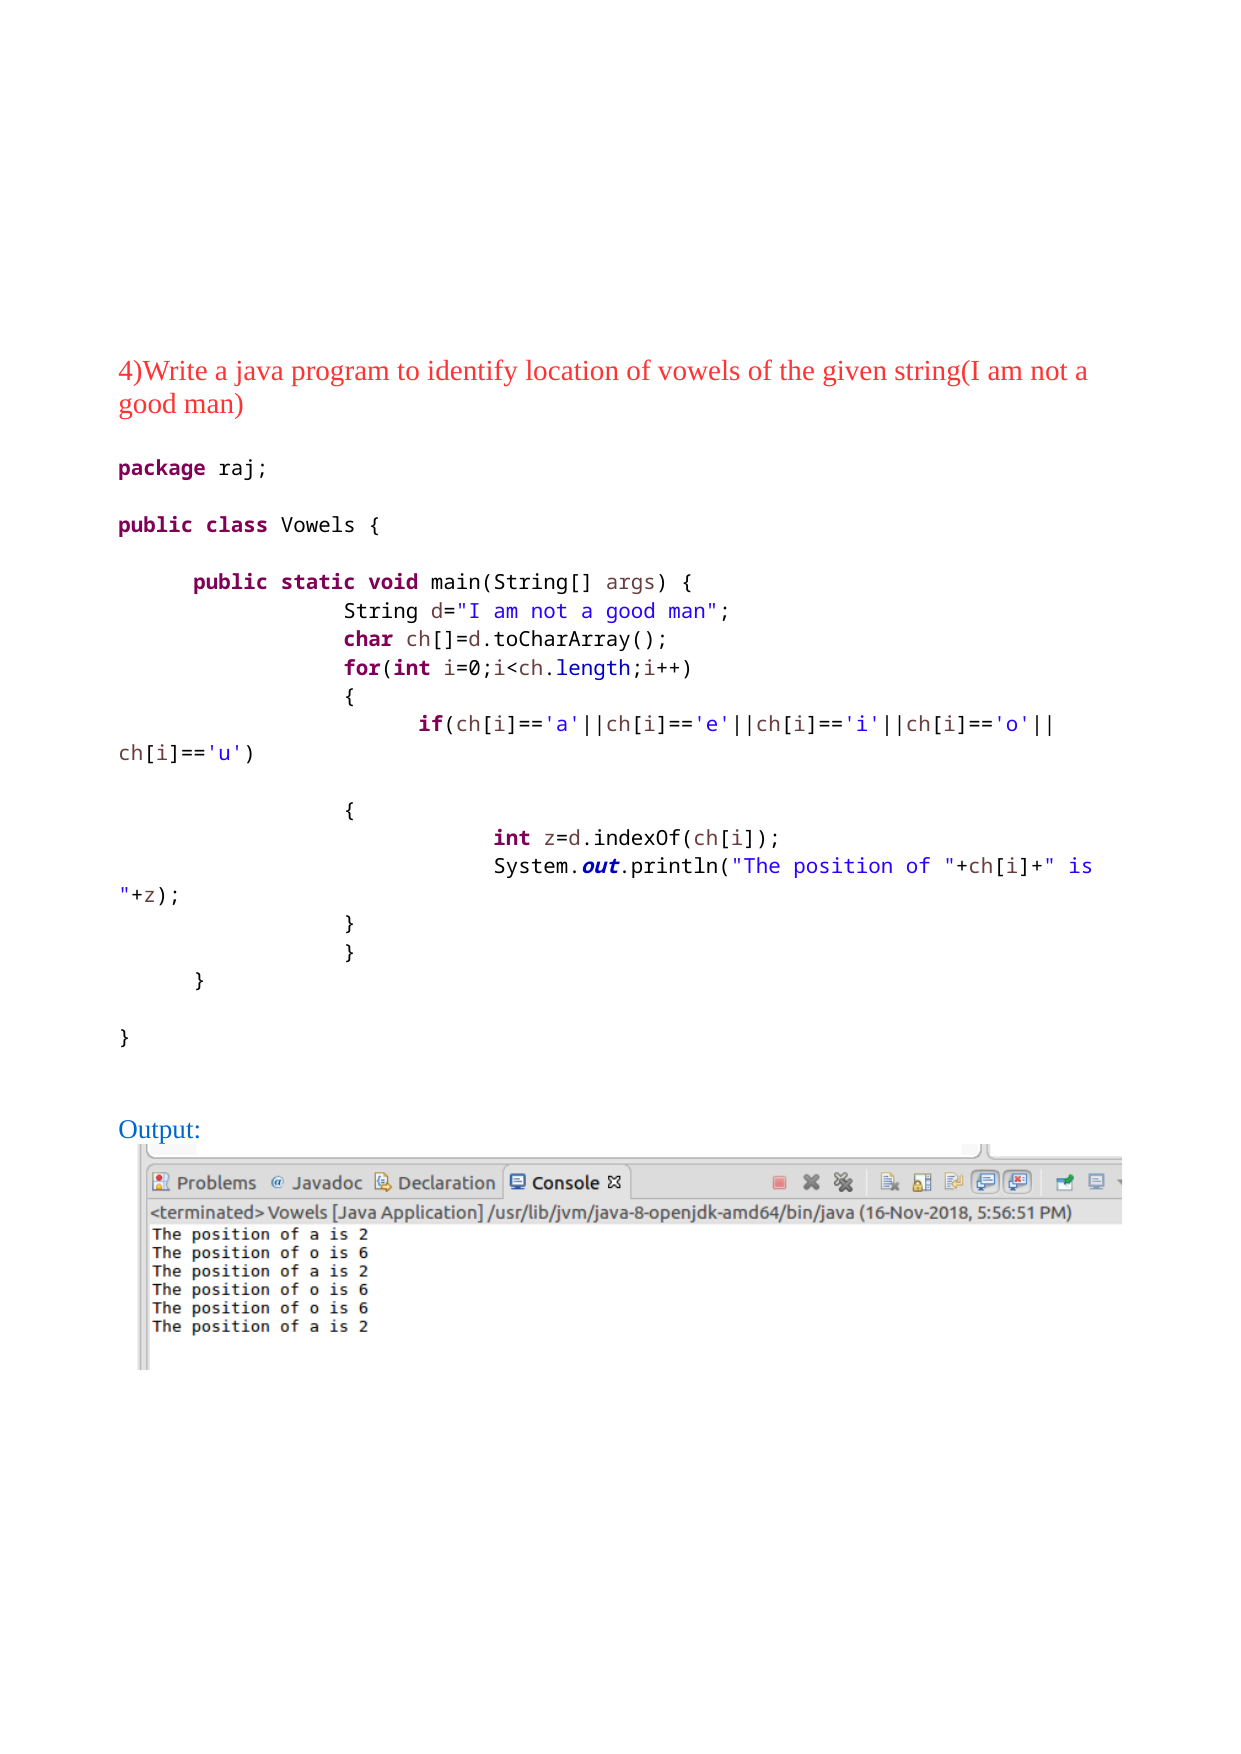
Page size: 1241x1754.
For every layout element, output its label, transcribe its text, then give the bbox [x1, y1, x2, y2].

text for(int i=0;i<ch.length;i++) [118, 653, 1122, 681]
text { [118, 795, 1122, 823]
picture [118, 1144, 1123, 1370]
text } [118, 1022, 1122, 1051]
text public class Vowels { [118, 510, 1122, 539]
text 4)Write a java program to identify location of vowels of the given string(I am not a good man) [118, 353, 1122, 420]
text } [118, 908, 1122, 937]
text public static void main(String[] args) { [118, 567, 1122, 596]
text package raj; [118, 453, 1122, 482]
text if(ch[i]=='a'||ch[i]=='e'||ch[i]=='i'||ch[i]=='o'||ch[i]=='u') [118, 709, 1122, 766]
text System.out.println("The position of "+ch[i]+" is "+z); [118, 852, 1122, 908]
text } [118, 965, 1122, 994]
text } [118, 937, 1122, 965]
text { [118, 681, 1122, 709]
text String d="I am not a good man"; [118, 596, 1122, 624]
text int z=d.indexOf(ch[i]); [118, 823, 1122, 852]
text char ch[]=d.toCharArray(); [118, 624, 1122, 653]
text Output: [118, 1113, 1122, 1144]
